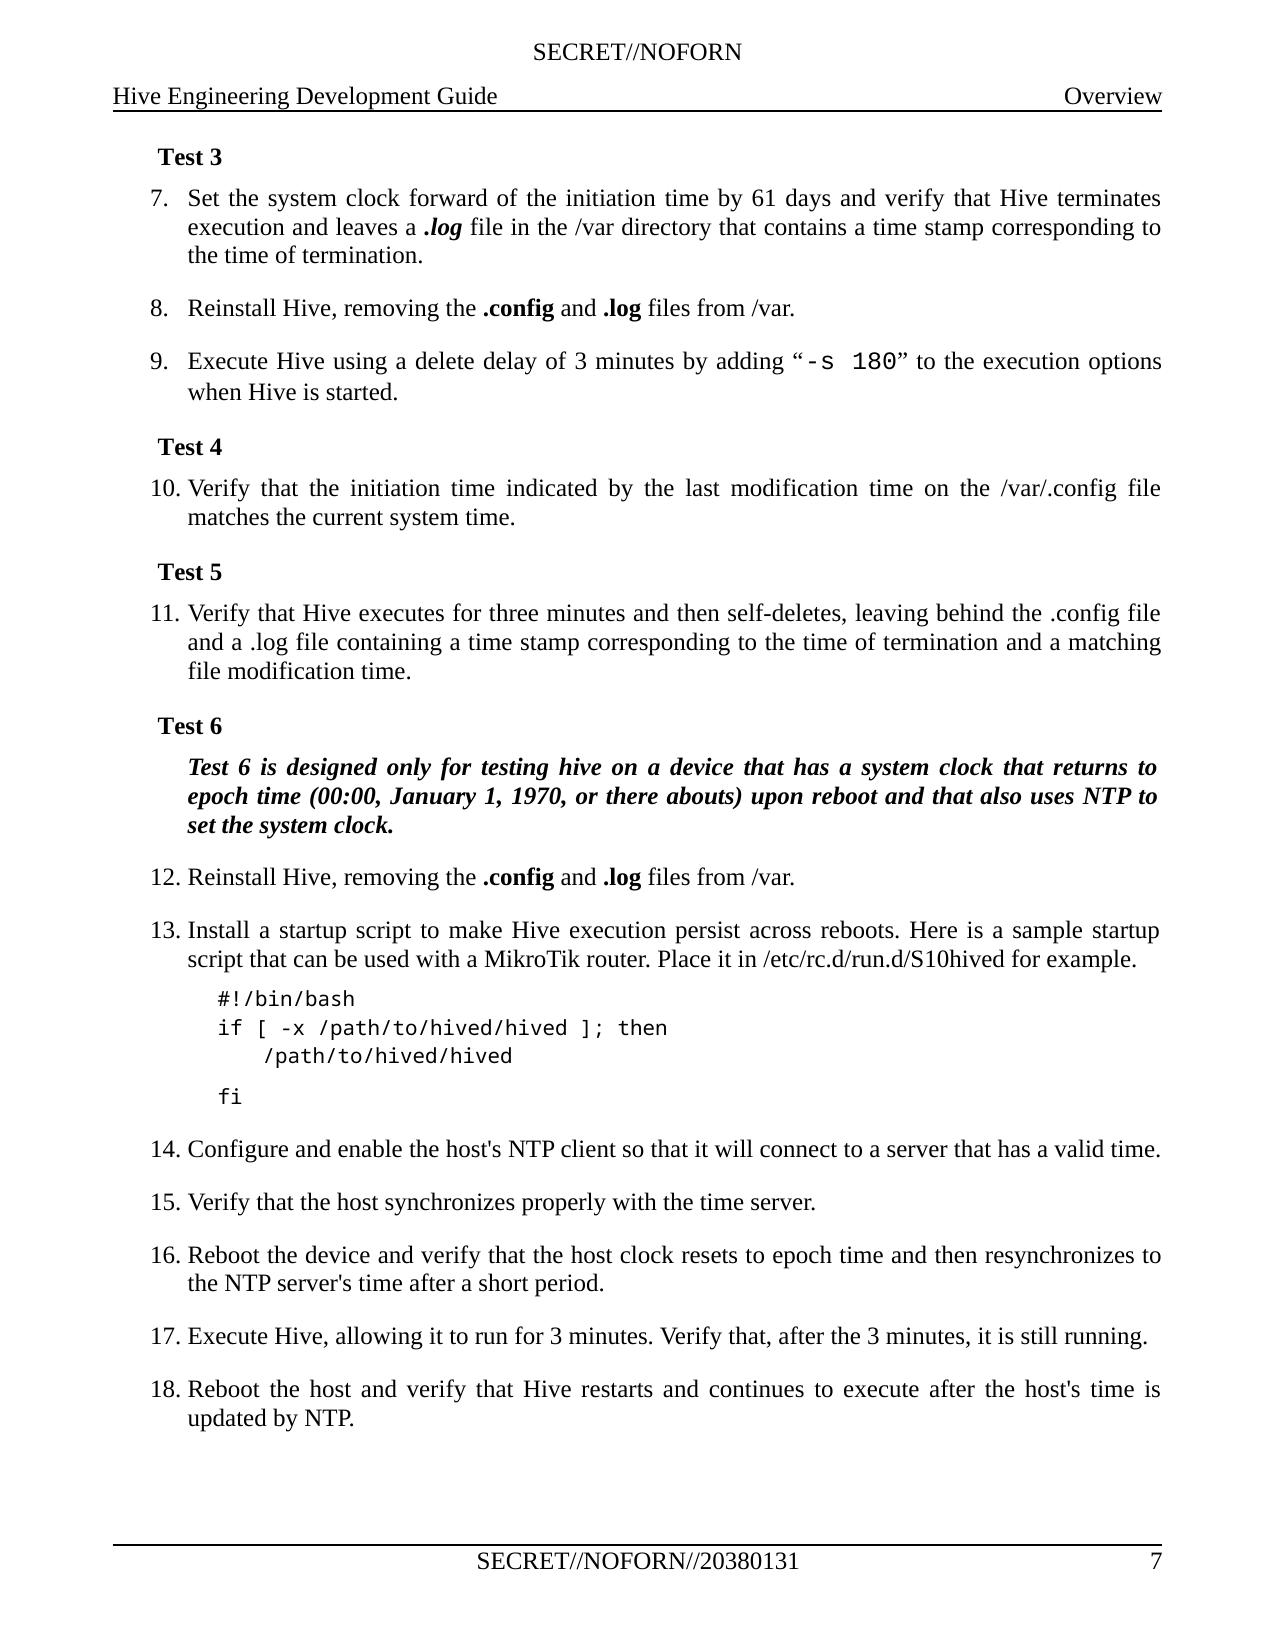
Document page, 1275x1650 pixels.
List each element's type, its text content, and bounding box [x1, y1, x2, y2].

list Verify that Hive executes for three minutes and then self-deletes, leaving behind the .config file and a .log file containing a time stamp corresponding to the time of termination and a matching file modification time. [150, 598, 1162, 684]
list Execute Hive, allowing it to run for 3 minutes. Verify that, after the 3 minutes, it is still running. [150, 1321, 1162, 1350]
list Execute Hive using a delete delay of 3 minutes by adding “-s 180” to the execution options when Hive is started. [150, 346, 1162, 405]
text Test 6 is designed only for testing hive on a device that has a system clock that returns to epoch time (00:00, January 1, 1970, or there abouts) upon reboot and that also uses NTP to set the system clock. [187, 752, 1162, 838]
list Verify that the initiation time indicated by the last modification time on the /var/.config file matches the current system time. [150, 473, 1162, 531]
list Reinstall Hive, removing the .config and .log files from /var. [150, 862, 1162, 891]
list Reboot the device and verify that the host clock resets to epoch time and then resynchronizes to the NTP server's time after a short period. [150, 1240, 1162, 1297]
text /path/to/hived/hived [187, 1041, 1132, 1070]
list Configure and enable the host's NTP client so that it will connect to a server that has a valid time. [150, 1134, 1162, 1163]
subtitle Test 5 [157, 557, 1162, 586]
list Reinstall Hive, removing the .config and .log files from /var. [150, 293, 1162, 322]
subtitle Test 4 [157, 432, 1162, 461]
subtitle Test 3 [157, 142, 1162, 171]
text if [ -x /path/to/hived/hived ]; then [187, 1013, 1132, 1041]
list Verify that the host synchronizes properly with the time server. [150, 1187, 1162, 1216]
list Reboot the host and verify that Hive restarts and continues to execute after the host's time is updated by NTP. [150, 1374, 1162, 1431]
list Install a startup script to make Hive execution persist across reboots. Here is a sample startup script that can be used with a MikroTik router. Place it in /etc/rc.d/run.d/S10hived for example. [150, 915, 1162, 973]
text #!/bin/bash [187, 984, 1132, 1013]
text fi [187, 1082, 1132, 1110]
list Set the system clock forward of the initiation time by 61 days and verify that Hive terminates execution and leaves a .log file in the /var directory that contains a time stamp corresponding to the time of termination. [150, 183, 1162, 269]
subtitle Test 6 [157, 711, 1162, 740]
